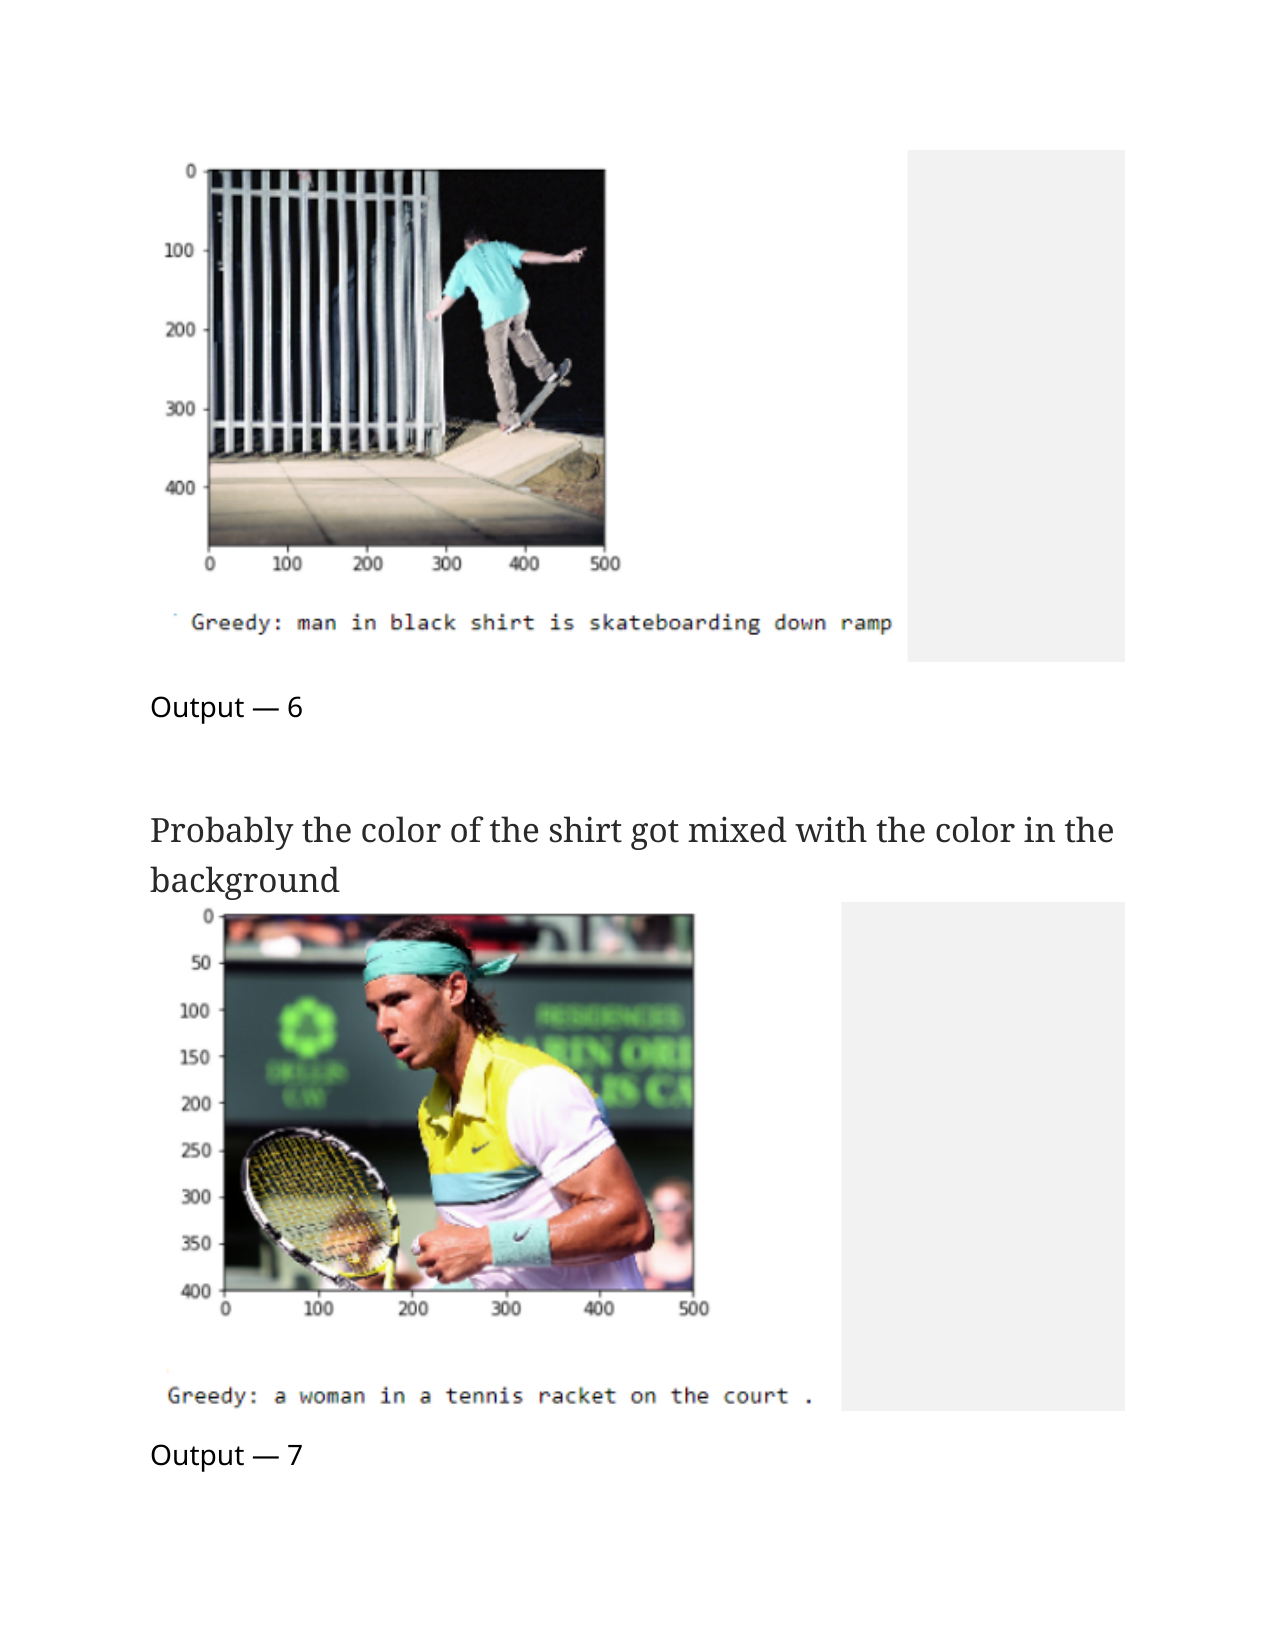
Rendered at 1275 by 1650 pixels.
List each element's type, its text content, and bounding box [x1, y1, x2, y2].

text Probably the color of the shirt got mixed with the color in the background [150, 802, 1125, 902]
text Output — 6 [150, 687, 1125, 726]
text Output — 7 [150, 1436, 1125, 1474]
